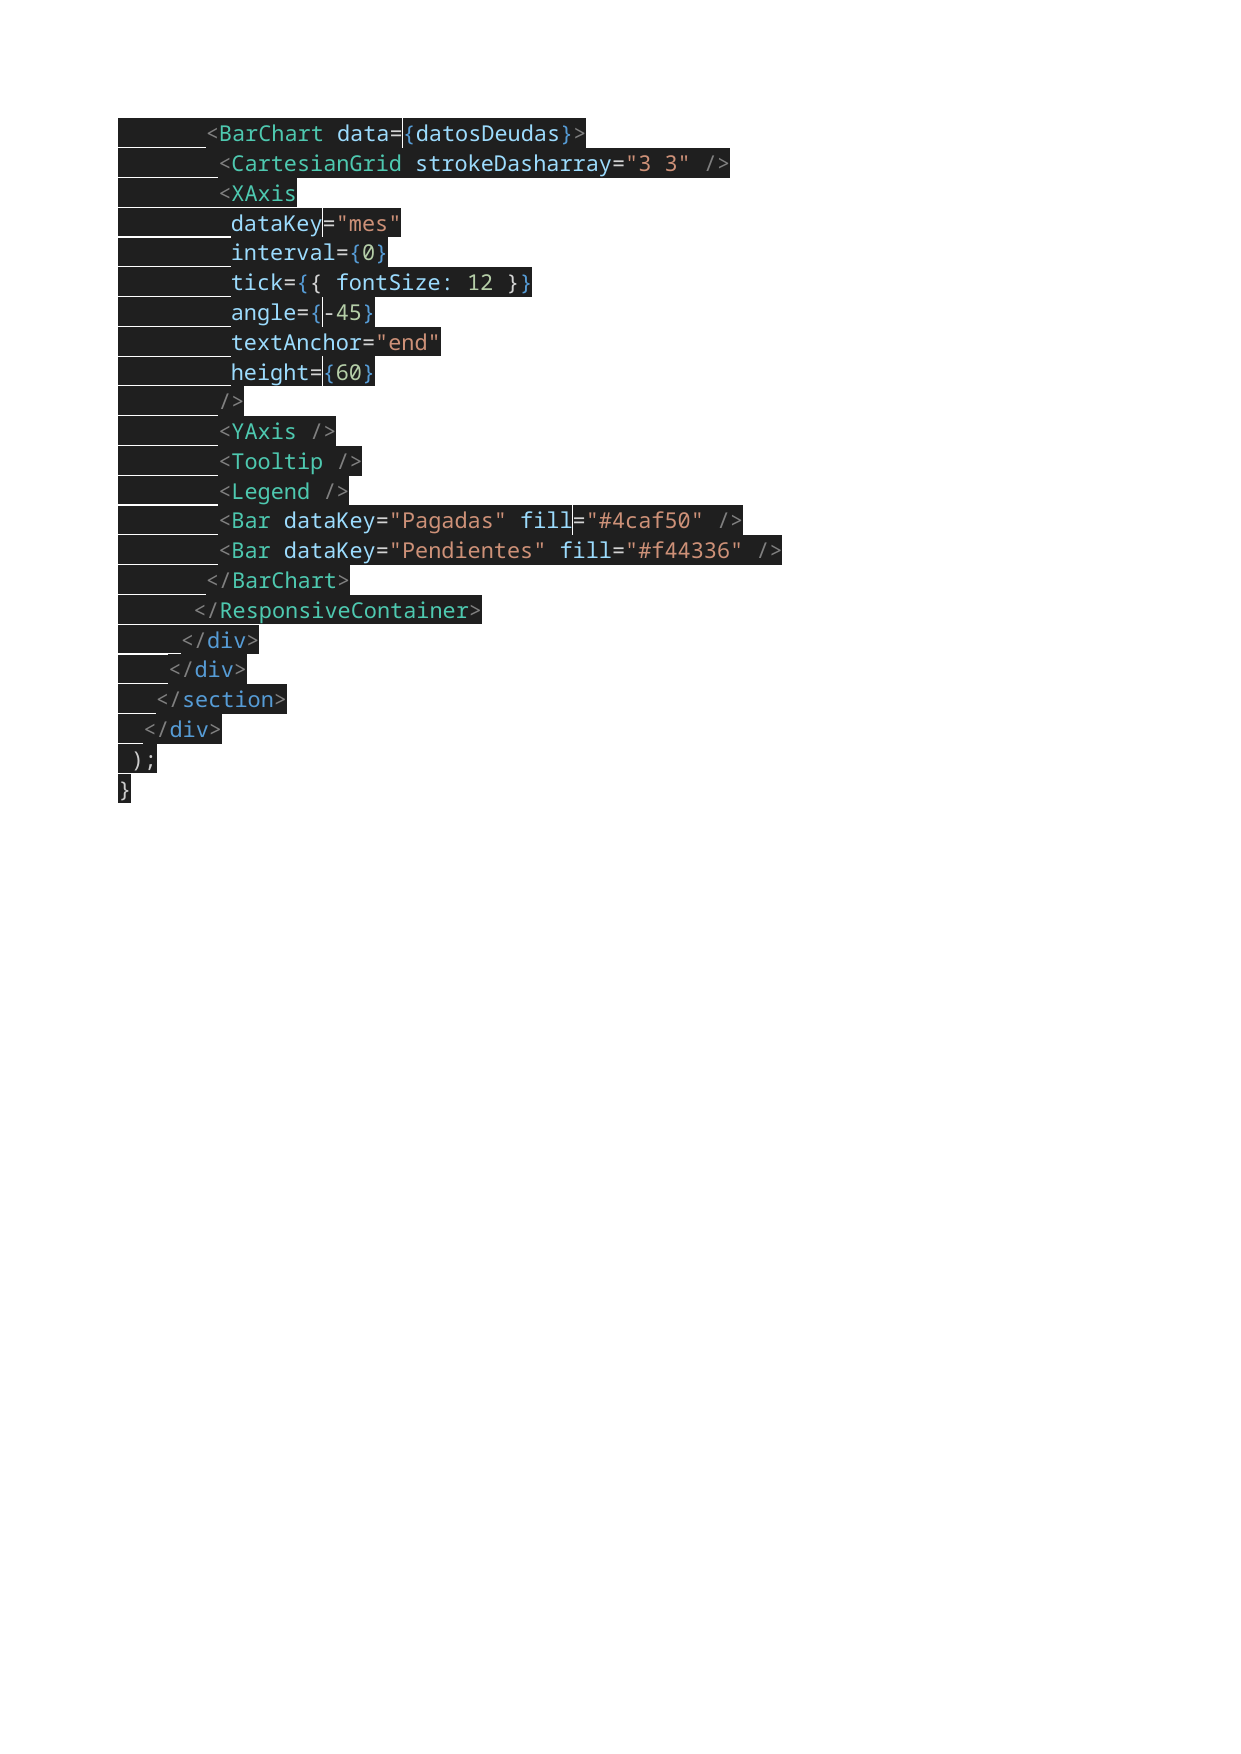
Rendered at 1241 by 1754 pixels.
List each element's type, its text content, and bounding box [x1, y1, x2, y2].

text } [118, 773, 1122, 803]
text height={60} [118, 356, 1122, 386]
text </section> [118, 684, 1122, 714]
text tick={{ fontSize: 12 }} [118, 267, 1122, 297]
text </BarChart> [118, 565, 1122, 595]
text interval={0} [118, 237, 1122, 267]
text angle={-45} [118, 297, 1122, 327]
text <Bar dataKey="Pendientes" fill="#f44336" /> [118, 535, 1122, 565]
text ); [118, 744, 1122, 773]
text dataKey="mes" [118, 207, 1122, 237]
text <CartesianGrid strokeDasharray="3 3" /> [118, 148, 1122, 178]
text /> [118, 386, 1122, 416]
text <Legend /> [118, 476, 1122, 505]
text <YAxis /> [118, 416, 1122, 446]
text <Bar dataKey="Pagadas" fill="#4caf50" /> [118, 505, 1122, 535]
text <Tooltip /> [118, 446, 1122, 476]
text </div> [118, 624, 1122, 654]
text </ResponsiveContainer> [118, 595, 1122, 624]
text </div> [118, 714, 1122, 744]
text <BarChart data={datosDeudas}> [118, 118, 1122, 148]
text <XAxis [118, 178, 1122, 207]
text </div> [118, 654, 1122, 684]
text textAnchor="end" [118, 327, 1122, 356]
